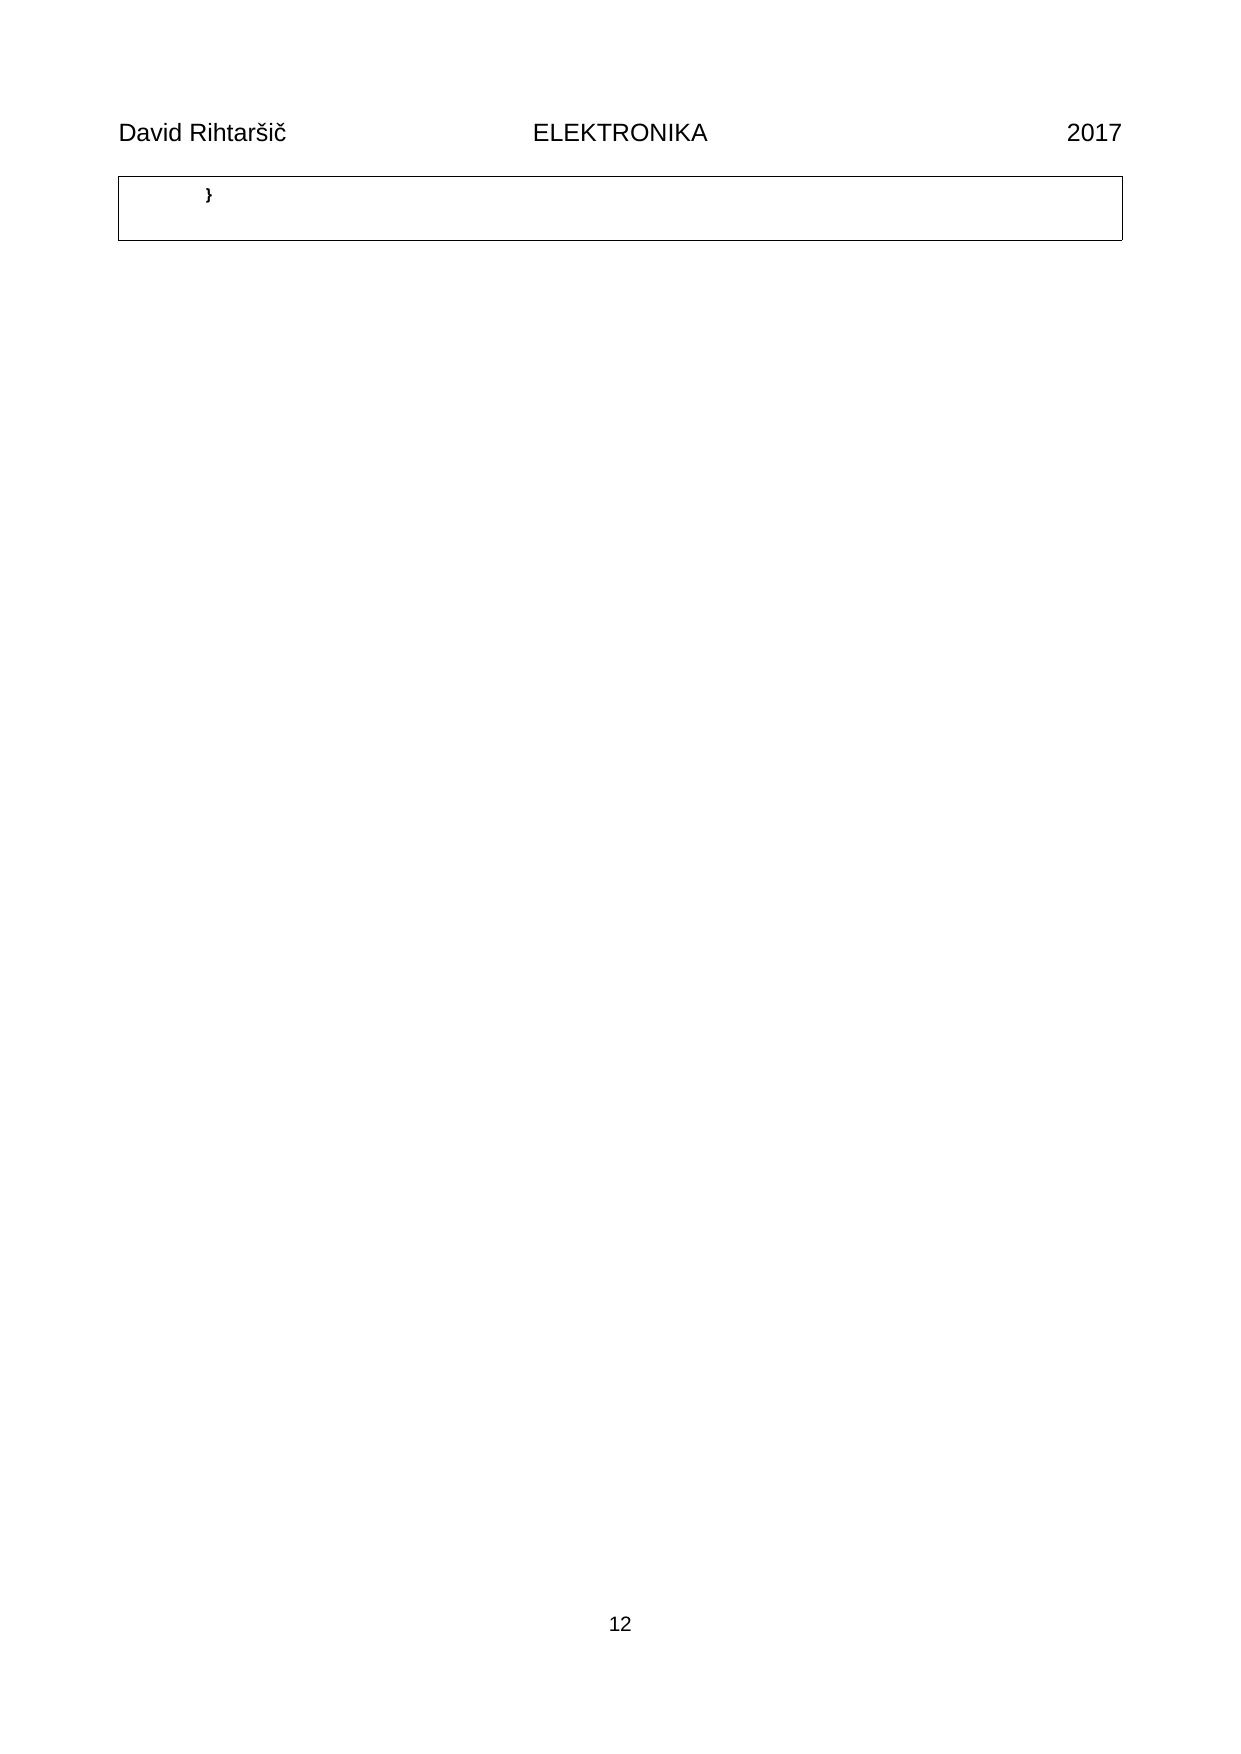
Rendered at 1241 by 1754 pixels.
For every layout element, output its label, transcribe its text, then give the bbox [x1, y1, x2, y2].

table_header NALOGA: Sestavite dva preprosta senzorja (kot delilnik napetosti). Enega za osvetljenost in drugega za temperaturo. Senzorja naj bosta priključena na analogni vhod mikrokrmilnika (vsak na svojega). Prebrane podatke pa pošiljajte računalniku. Lahko si pomagate s primerom programa, ki je že priložen v Arduino IDE okolju (program dodajte v poročilo): File --> Examples --> 01.Basics --> ReadAnalogVoltage Dopolnite program tako, da boste lahko preko UART protokola izbirali katere podatke naj mikrokrmilnik pošilja računalniku. Naprimer: če iz računalniške strani pošljemo mikrokrmilniku znak »t«, naj nam mikrokrmilnik pošlje podatek o temperaturi. Pomagate si lahko s primerom: char inData; void setup() { Serial.begin(9600); } void loop() { if (Serial.available()){ //Če dobimo UART podatek, inData = Serial.read(); //ga preberemo. if (inData == "t"){ //Nato pa preverimo, //to-do //če je ta podatek = t. } if (inData == "o"){ //Ali pa če = o. //to-do } } } [119, 177, 1122, 240]
